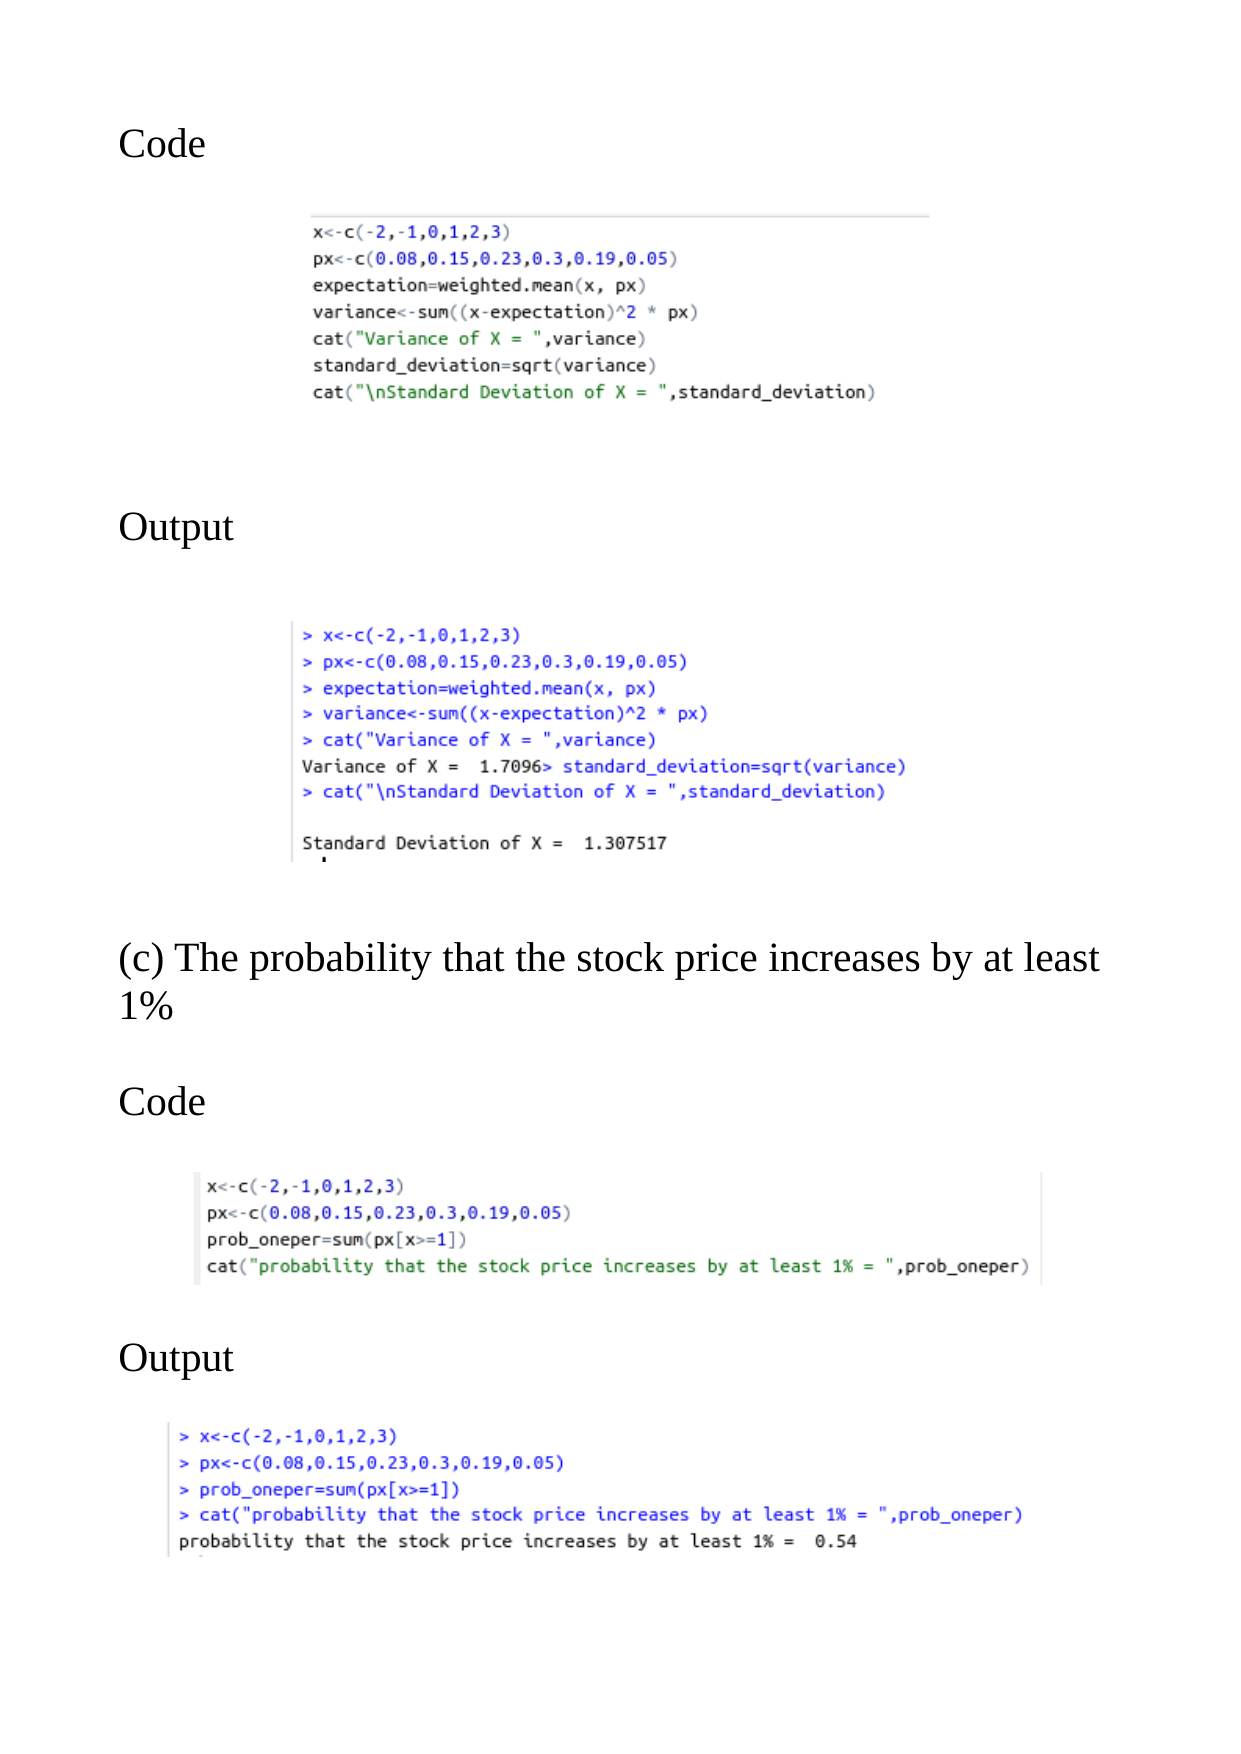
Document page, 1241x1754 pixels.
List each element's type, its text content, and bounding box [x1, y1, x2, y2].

text (c) The probability that the stock price increases by at least 1% [118, 933, 1122, 1028]
picture [290, 621, 950, 862]
picture [193, 1172, 1047, 1285]
text Output [118, 501, 1122, 549]
text Output [118, 1333, 1122, 1381]
picture [166, 1422, 1054, 1557]
text Code [118, 118, 1122, 166]
picture [310, 213, 930, 422]
text Code [118, 1076, 1122, 1124]
